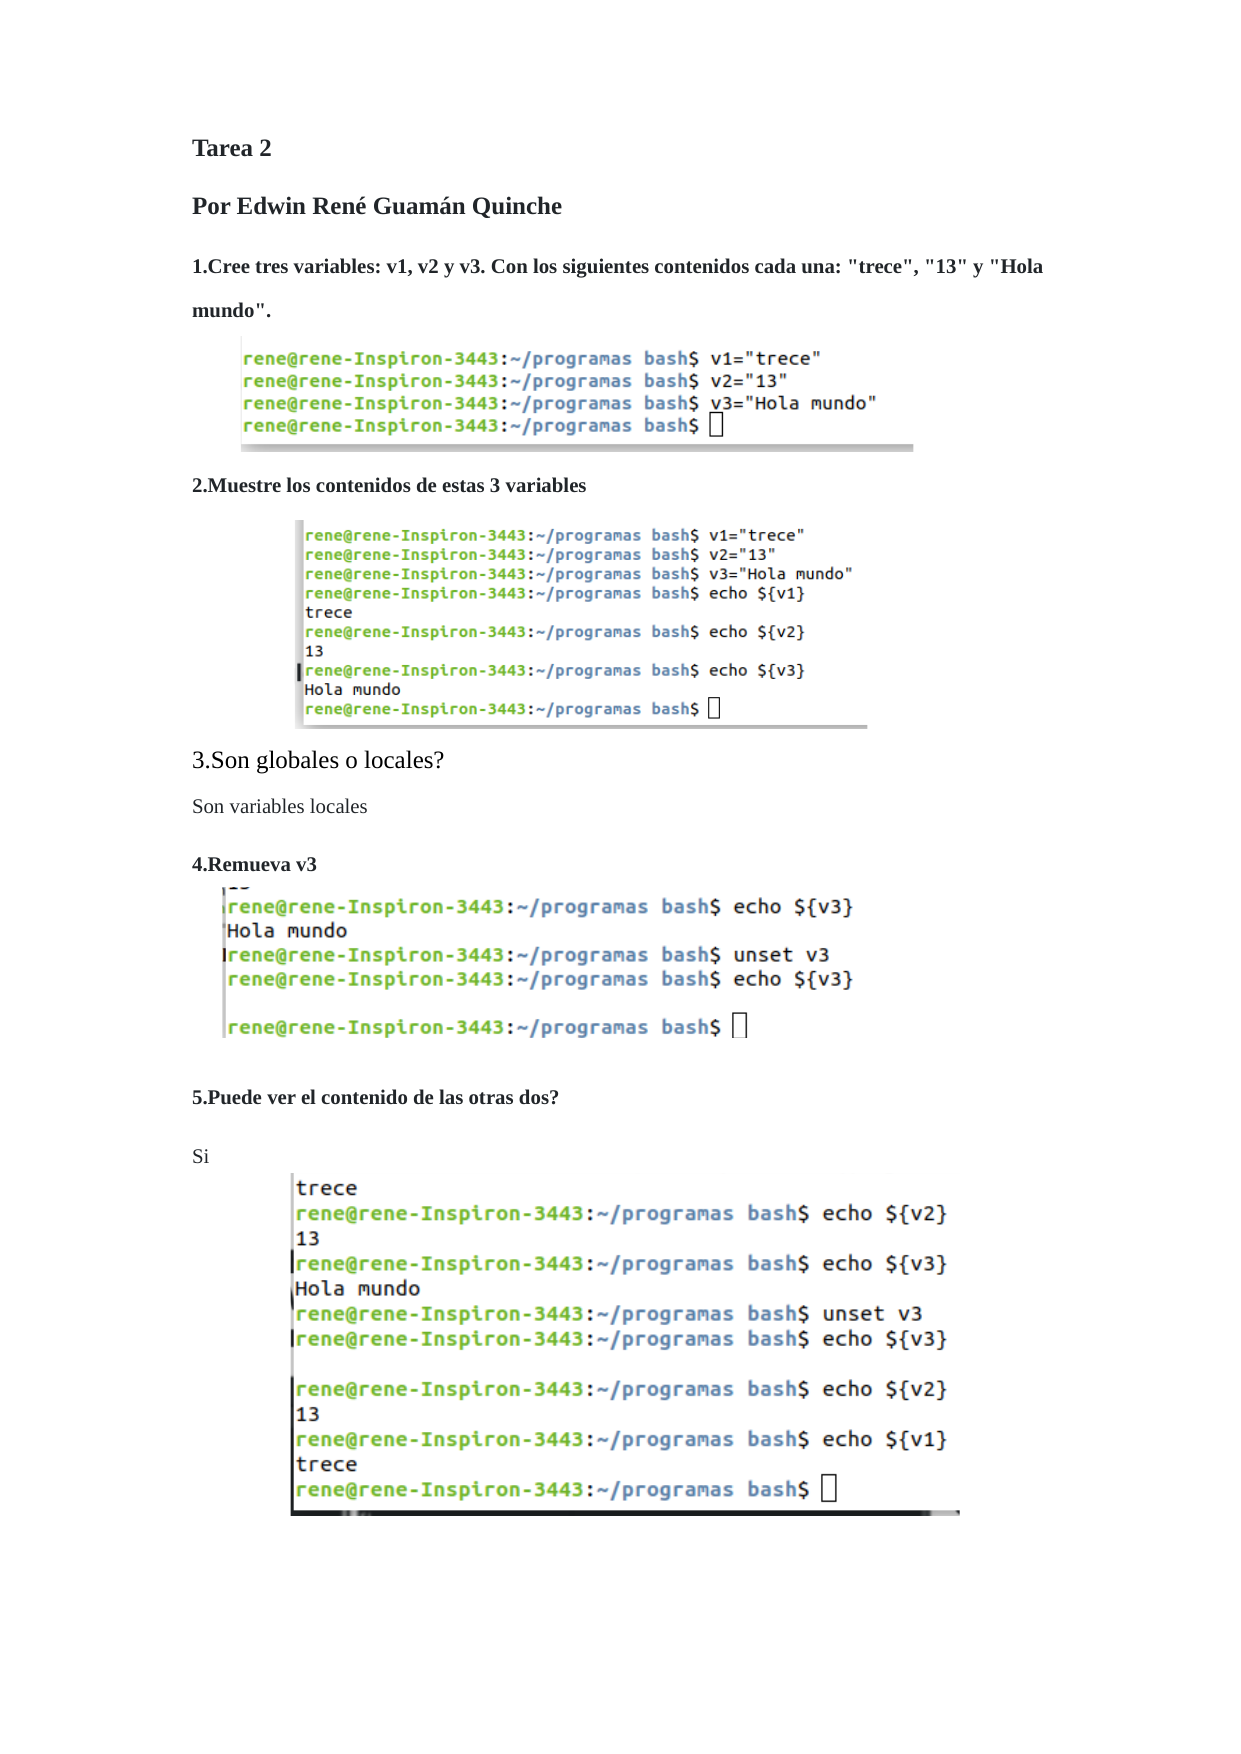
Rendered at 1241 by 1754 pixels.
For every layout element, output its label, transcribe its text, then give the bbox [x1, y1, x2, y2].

list Muestre los contenidos de estas 3 variables [118, 453, 1122, 497]
picture [233, 887, 886, 1038]
list Tarea 2 [118, 118, 1122, 162]
picture [296, 520, 868, 729]
list Remueva v3 [118, 832, 1122, 876]
list Puede ver el contenido de las otras dos? [118, 1066, 1122, 1109]
list Son variables locales [118, 774, 1122, 818]
list Son globales o locales? [118, 745, 1122, 774]
picture [301, 1173, 960, 1516]
list Por Edwin René Guamán Quinche [118, 176, 1122, 220]
list Si [118, 1124, 1122, 1168]
list Cree tres variables: v1, v2 y v3. Con los siguientes contenidos cada una: "trece", "13" y "Hola mundo". [118, 235, 1122, 322]
picture [259, 336, 914, 452]
